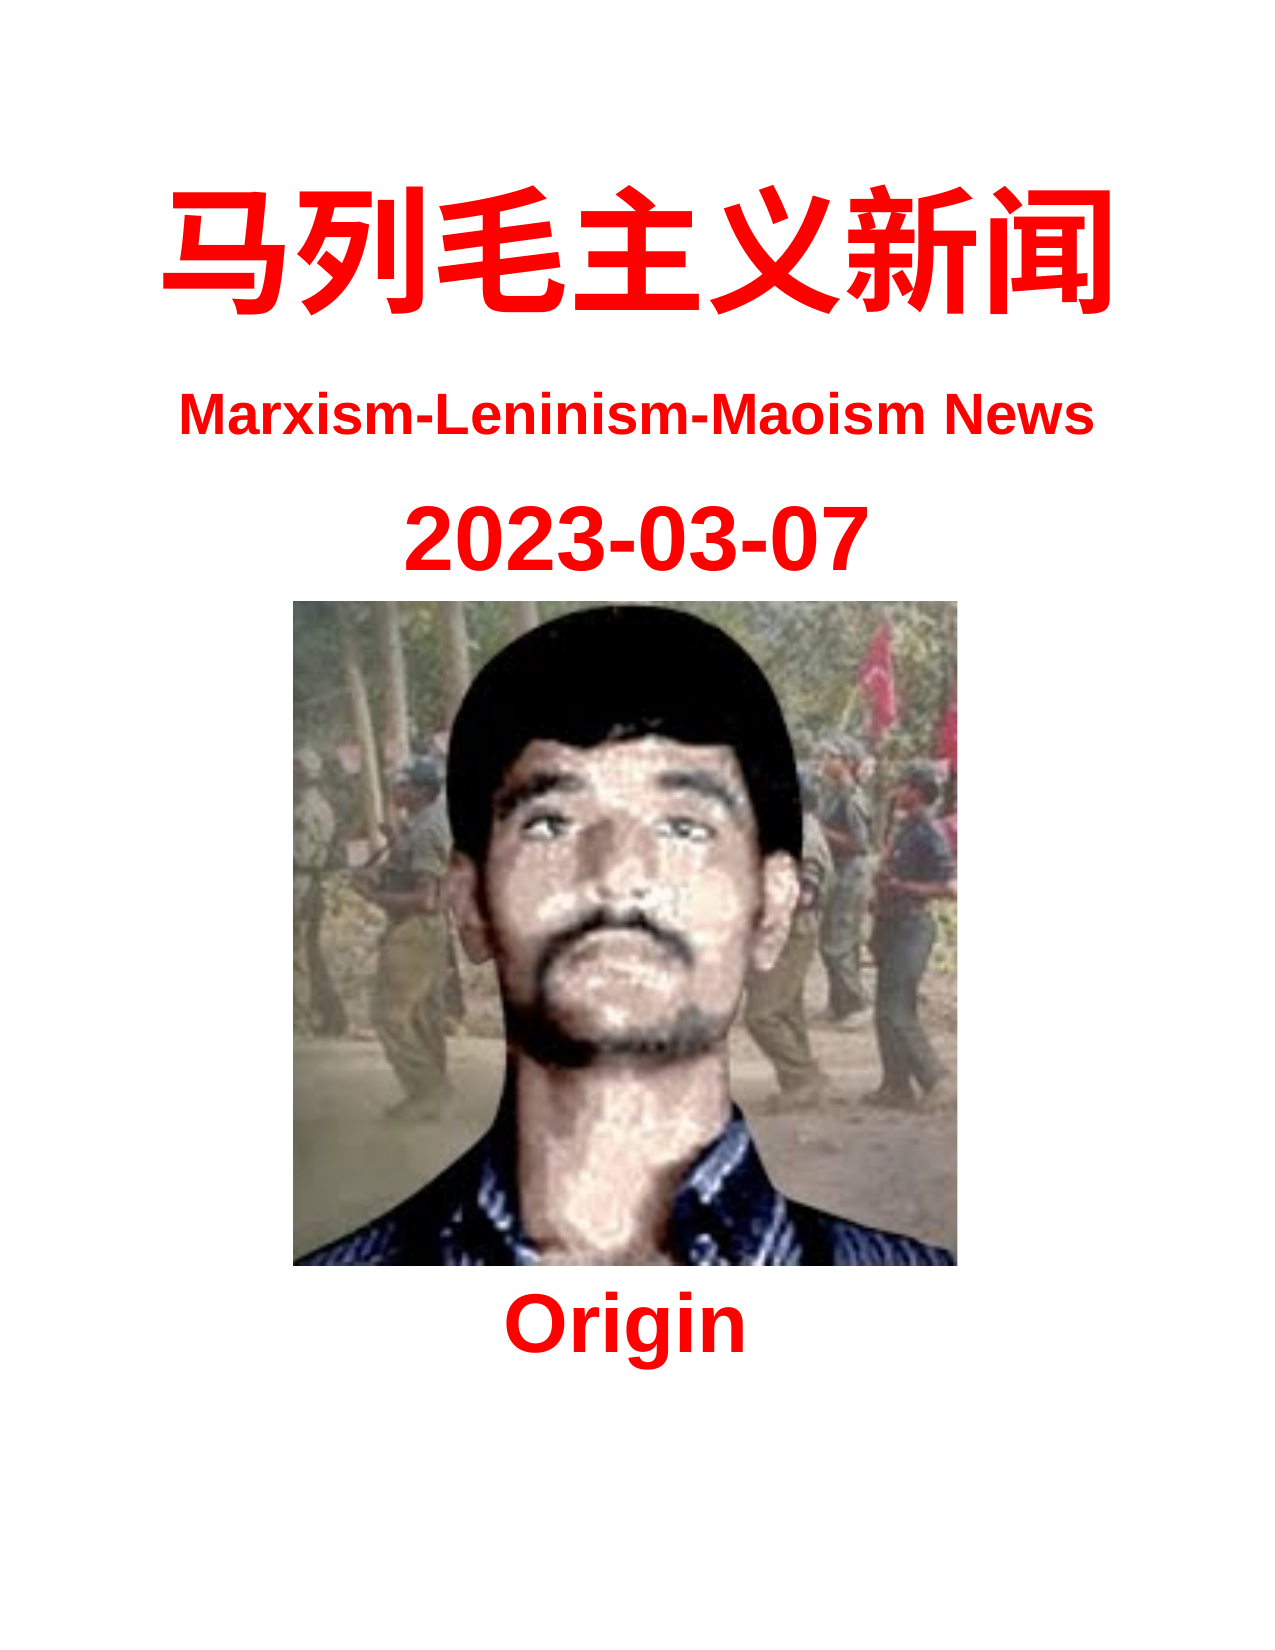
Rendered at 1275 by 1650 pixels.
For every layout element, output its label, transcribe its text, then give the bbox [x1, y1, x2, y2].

subtitle 马列毛主义新闻 [118, 143, 1157, 342]
subtitle 2023-03-07 [118, 484, 1157, 590]
subtitle Marxism-Leninism-Maoism News [118, 380, 1157, 447]
picture [293, 601, 958, 1266]
subtitle Origin [118, 1274, 1157, 1370]
